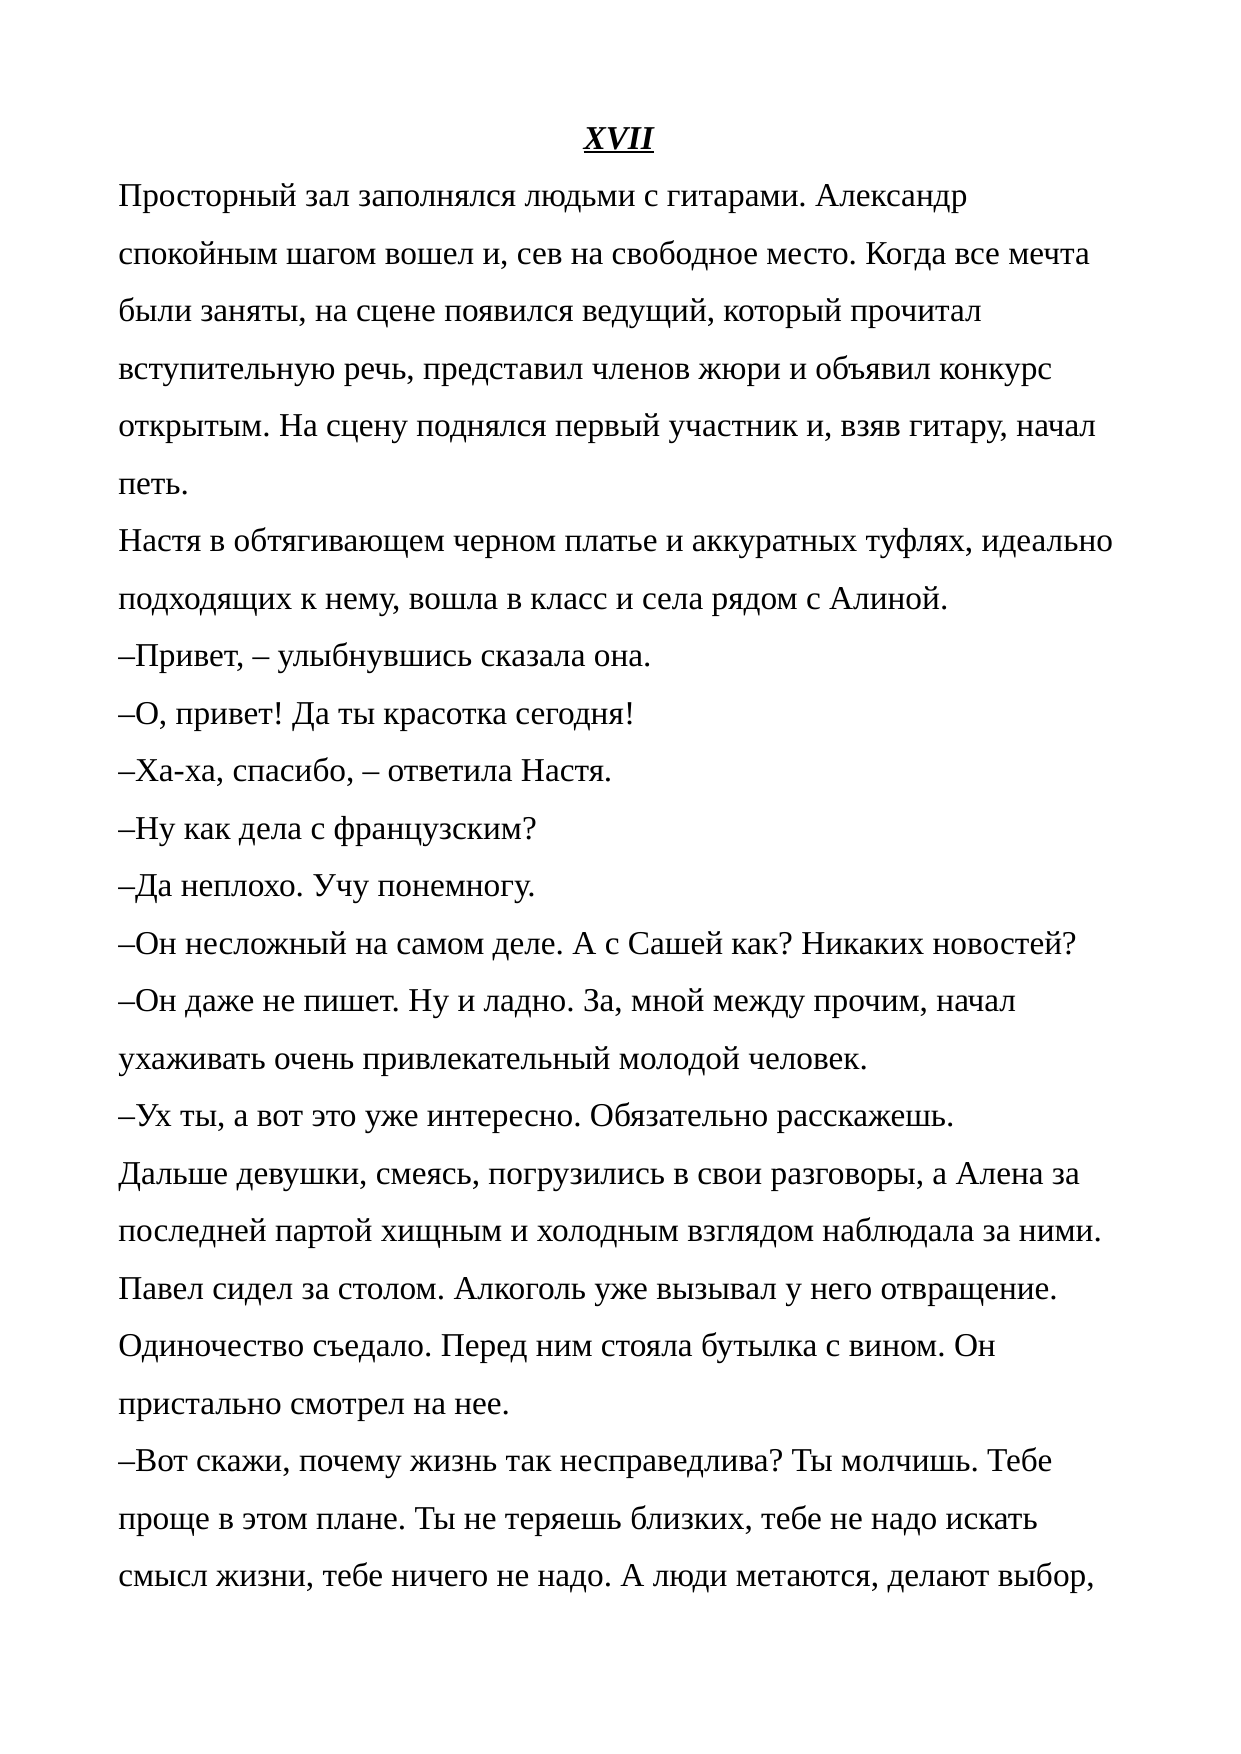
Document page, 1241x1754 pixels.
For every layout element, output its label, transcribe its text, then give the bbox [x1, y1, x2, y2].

text Просторный зал заполнялся людьми с гитарами. Александр спокойным шагом вошел и, сев на свободное место. Когда все мечта были заняты, на сцене появился ведущий, который прочитал вступительную речь, представил членов жюри и объявил конкурс открытым. На сцену поднялся первый участник и, взяв гитару, начал петь. [118, 176, 1122, 501]
text –Вот скажи, почему жизнь так несправедлива? Ты молчишь. Тебе проще в этом плане. Ты не теряешь близких, тебе не надо искать смысл жизни, тебе ничего не надо. А люди метаются, делают выбор, [118, 1441, 1122, 1594]
text Настя в обтягивающем черном платье и аккуратных туфлях, идеально подходящих к нему, вошла в класс и села рядом с Алиной. [118, 521, 1122, 616]
text –Ну как дела с французским? [118, 808, 1122, 846]
text –Он несложный на самом деле. А с Сашей как? Никаких новостей? [118, 923, 1122, 961]
text –Привет, – улыбнувшись сказала она. [118, 636, 1122, 674]
text Дальше девушки, смеясь, погрузились в свои разговоры, а Алена за последней партой хищным и холодным взглядом наблюдала за ними. [118, 1153, 1122, 1249]
text –Ха-ха, спасибо, – ответила Настя. [118, 751, 1122, 789]
text XVII [118, 118, 1122, 156]
text –Да неплохо. Учу понемногу. [118, 866, 1122, 904]
text –О, привет! Да ты красотка сегодня! [118, 693, 1122, 731]
text Павел сидел за столом. Алкоголь уже вызывал у него отвращение. Одиночество съедало. Перед ним стояла бутылка с вином. Он пристально смотрел на нее. [118, 1268, 1122, 1421]
text –Он даже не пишет. Ну и ладно. За, мной между прочим, начал ухаживать очень привлекательный молодой человек. [118, 981, 1122, 1076]
text –Ух ты, а вот это уже интересно. Обязательно расскажешь. [118, 1096, 1122, 1134]
